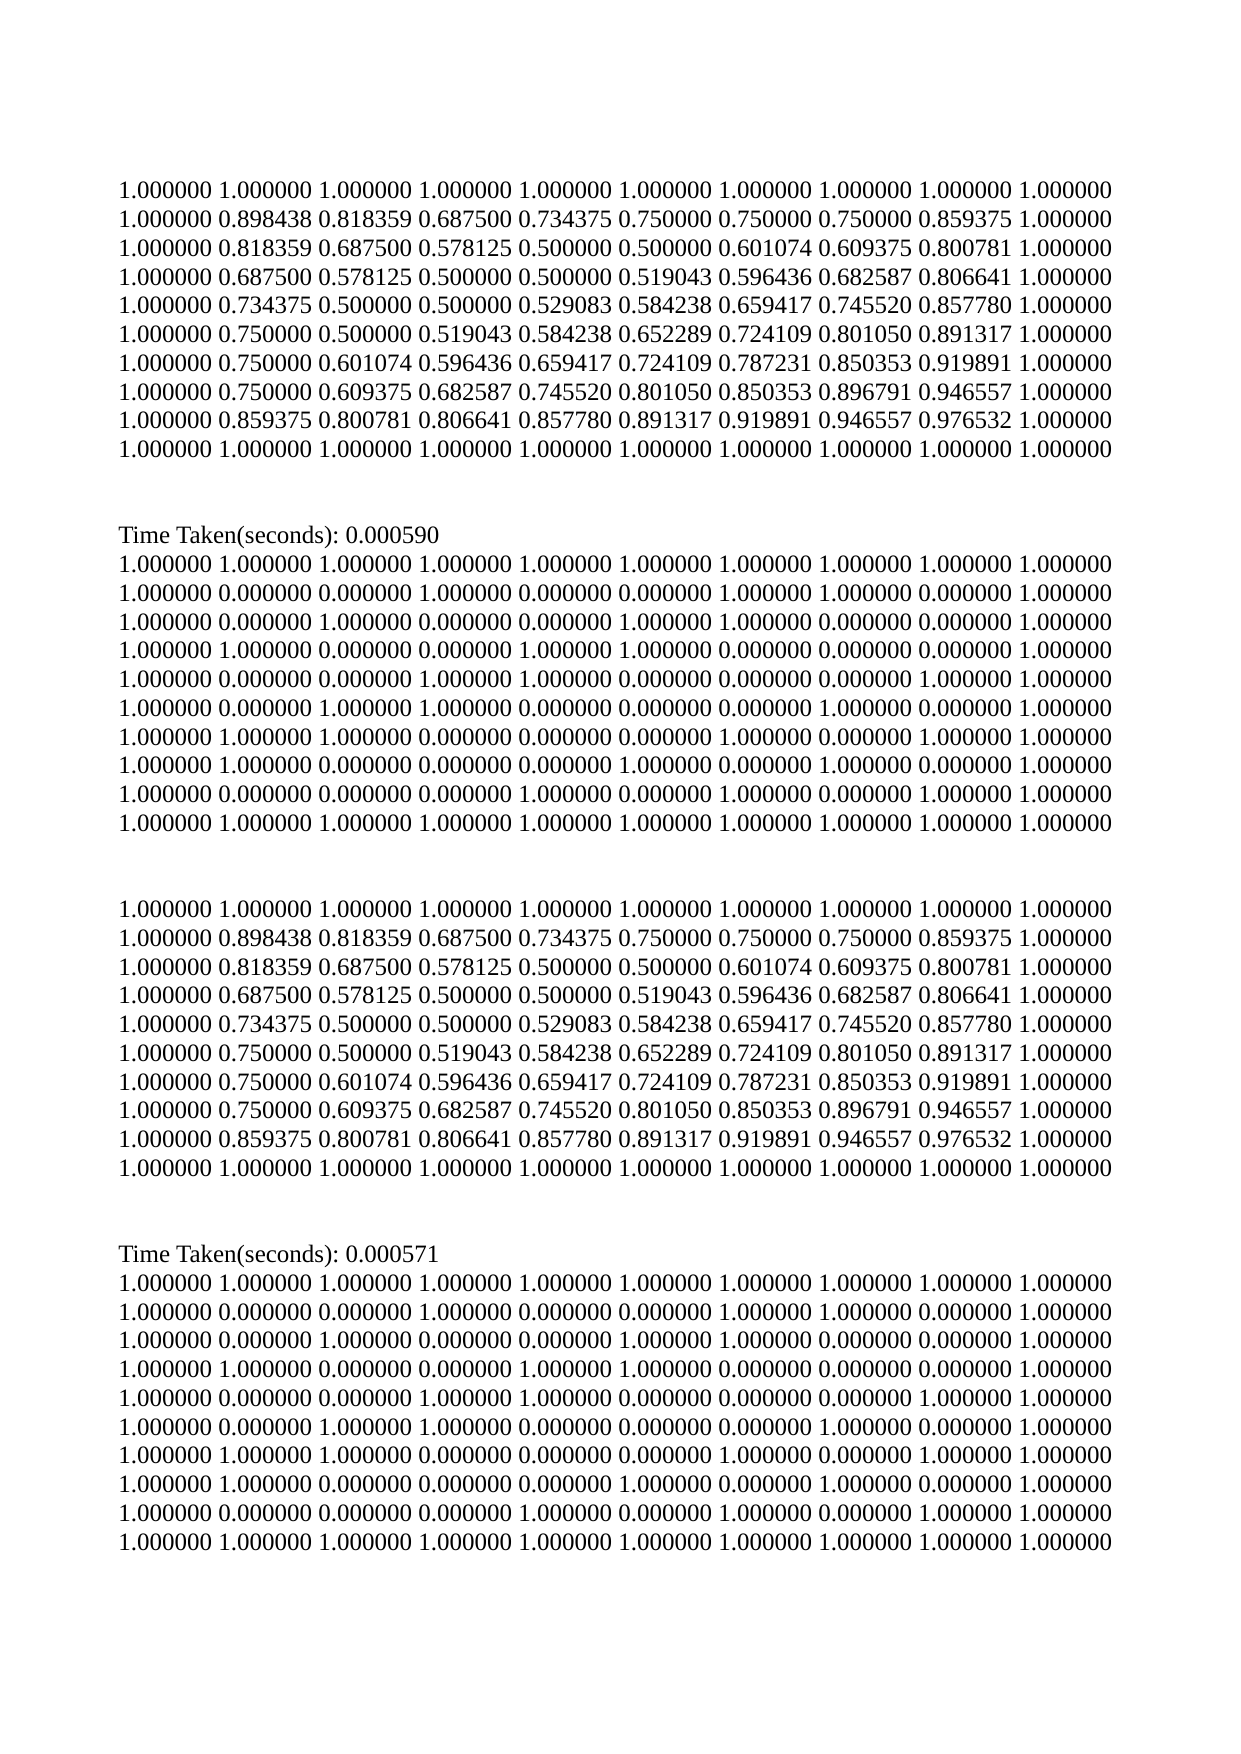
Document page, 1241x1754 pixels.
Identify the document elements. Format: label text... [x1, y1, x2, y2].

text 1.000000 0.000000 1.000000 1.000000 0.000000 0.000000 0.000000 1.000000 0.000000 1.000000 [118, 1412, 1122, 1441]
text 1.000000 0.818359 0.687500 0.578125 0.500000 0.500000 0.601074 0.609375 0.800781 1.000000 [118, 952, 1122, 981]
text 1.000000 1.000000 1.000000 1.000000 1.000000 1.000000 1.000000 1.000000 1.000000 1.000000 [118, 1527, 1122, 1556]
text 1.000000 1.000000 1.000000 0.000000 0.000000 0.000000 1.000000 0.000000 1.000000 1.000000 [118, 1441, 1122, 1469]
text 1.000000 0.687500 0.578125 0.500000 0.500000 0.519043 0.596436 0.682587 0.806641 1.000000 [118, 262, 1122, 291]
text 1.000000 0.000000 1.000000 0.000000 0.000000 1.000000 1.000000 0.000000 0.000000 1.000000 [118, 607, 1122, 636]
text 1.000000 1.000000 1.000000 1.000000 1.000000 1.000000 1.000000 1.000000 1.000000 1.000000 [118, 894, 1122, 923]
text 1.000000 1.000000 0.000000 0.000000 1.000000 1.000000 0.000000 0.000000 0.000000 1.000000 [118, 636, 1122, 664]
text 1.000000 0.734375 0.500000 0.500000 0.529083 0.584238 0.659417 0.745520 0.857780 1.000000 [118, 1009, 1122, 1038]
text 1.000000 1.000000 0.000000 0.000000 0.000000 1.000000 0.000000 1.000000 0.000000 1.000000 [118, 1469, 1122, 1498]
text 1.000000 0.734375 0.500000 0.500000 0.529083 0.584238 0.659417 0.745520 0.857780 1.000000 [118, 291, 1122, 319]
text 1.000000 0.687500 0.578125 0.500000 0.500000 0.519043 0.596436 0.682587 0.806641 1.000000 [118, 981, 1122, 1009]
text 1.000000 0.000000 1.000000 1.000000 0.000000 0.000000 0.000000 1.000000 0.000000 1.000000 [118, 693, 1122, 722]
text 1.000000 0.000000 0.000000 0.000000 1.000000 0.000000 1.000000 0.000000 1.000000 1.000000 [118, 779, 1122, 808]
text 1.000000 0.898438 0.818359 0.687500 0.734375 0.750000 0.750000 0.750000 0.859375 1.000000 [118, 204, 1122, 233]
text 1.000000 0.859375 0.800781 0.806641 0.857780 0.891317 0.919891 0.946557 0.976532 1.000000 [118, 406, 1122, 434]
text 1.000000 1.000000 1.000000 1.000000 1.000000 1.000000 1.000000 1.000000 1.000000 1.000000 [118, 808, 1122, 837]
text 1.000000 1.000000 0.000000 0.000000 0.000000 1.000000 0.000000 1.000000 0.000000 1.000000 [118, 751, 1122, 779]
text 1.000000 0.750000 0.609375 0.682587 0.745520 0.801050 0.850353 0.896791 0.946557 1.000000 [118, 377, 1122, 406]
text 1.000000 0.000000 0.000000 0.000000 1.000000 0.000000 1.000000 0.000000 1.000000 1.000000 [118, 1498, 1122, 1527]
text 1.000000 0.750000 0.500000 0.519043 0.584238 0.652289 0.724109 0.801050 0.891317 1.000000 [118, 1038, 1122, 1067]
text Time Taken(seconds): 0.000590 [118, 521, 1122, 549]
text 1.000000 0.818359 0.687500 0.578125 0.500000 0.500000 0.601074 0.609375 0.800781 1.000000 [118, 233, 1122, 262]
text 1.000000 0.000000 0.000000 1.000000 0.000000 0.000000 1.000000 1.000000 0.000000 1.000000 [118, 578, 1122, 607]
text 1.000000 1.000000 1.000000 0.000000 0.000000 0.000000 1.000000 0.000000 1.000000 1.000000 [118, 722, 1122, 751]
text 1.000000 0.000000 0.000000 1.000000 0.000000 0.000000 1.000000 1.000000 0.000000 1.000000 [118, 1297, 1122, 1326]
text 1.000000 0.750000 0.609375 0.682587 0.745520 0.801050 0.850353 0.896791 0.946557 1.000000 [118, 1096, 1122, 1124]
text 1.000000 0.859375 0.800781 0.806641 0.857780 0.891317 0.919891 0.946557 0.976532 1.000000 [118, 1124, 1122, 1153]
text Time Taken(seconds): 0.000571 [118, 1239, 1122, 1268]
text 1.000000 1.000000 1.000000 1.000000 1.000000 1.000000 1.000000 1.000000 1.000000 1.000000 [118, 1153, 1122, 1182]
text 1.000000 0.000000 1.000000 0.000000 0.000000 1.000000 1.000000 0.000000 0.000000 1.000000 [118, 1326, 1122, 1354]
text 1.000000 0.750000 0.601074 0.596436 0.659417 0.724109 0.787231 0.850353 0.919891 1.000000 [118, 1067, 1122, 1096]
text 1.000000 1.000000 1.000000 1.000000 1.000000 1.000000 1.000000 1.000000 1.000000 1.000000 [118, 549, 1122, 578]
text 1.000000 0.750000 0.601074 0.596436 0.659417 0.724109 0.787231 0.850353 0.919891 1.000000 [118, 348, 1122, 377]
text 1.000000 0.000000 0.000000 1.000000 1.000000 0.000000 0.000000 0.000000 1.000000 1.000000 [118, 1383, 1122, 1412]
text 1.000000 0.750000 0.500000 0.519043 0.584238 0.652289 0.724109 0.801050 0.891317 1.000000 [118, 319, 1122, 348]
text 1.000000 0.898438 0.818359 0.687500 0.734375 0.750000 0.750000 0.750000 0.859375 1.000000 [118, 923, 1122, 952]
text 1.000000 1.000000 0.000000 0.000000 1.000000 1.000000 0.000000 0.000000 0.000000 1.000000 [118, 1354, 1122, 1383]
text 1.000000 1.000000 1.000000 1.000000 1.000000 1.000000 1.000000 1.000000 1.000000 1.000000 [118, 176, 1122, 204]
text 1.000000 1.000000 1.000000 1.000000 1.000000 1.000000 1.000000 1.000000 1.000000 1.000000 [118, 1268, 1122, 1297]
text 1.000000 1.000000 1.000000 1.000000 1.000000 1.000000 1.000000 1.000000 1.000000 1.000000 [118, 434, 1122, 463]
text 1.000000 0.000000 0.000000 1.000000 1.000000 0.000000 0.000000 0.000000 1.000000 1.000000 [118, 664, 1122, 693]
